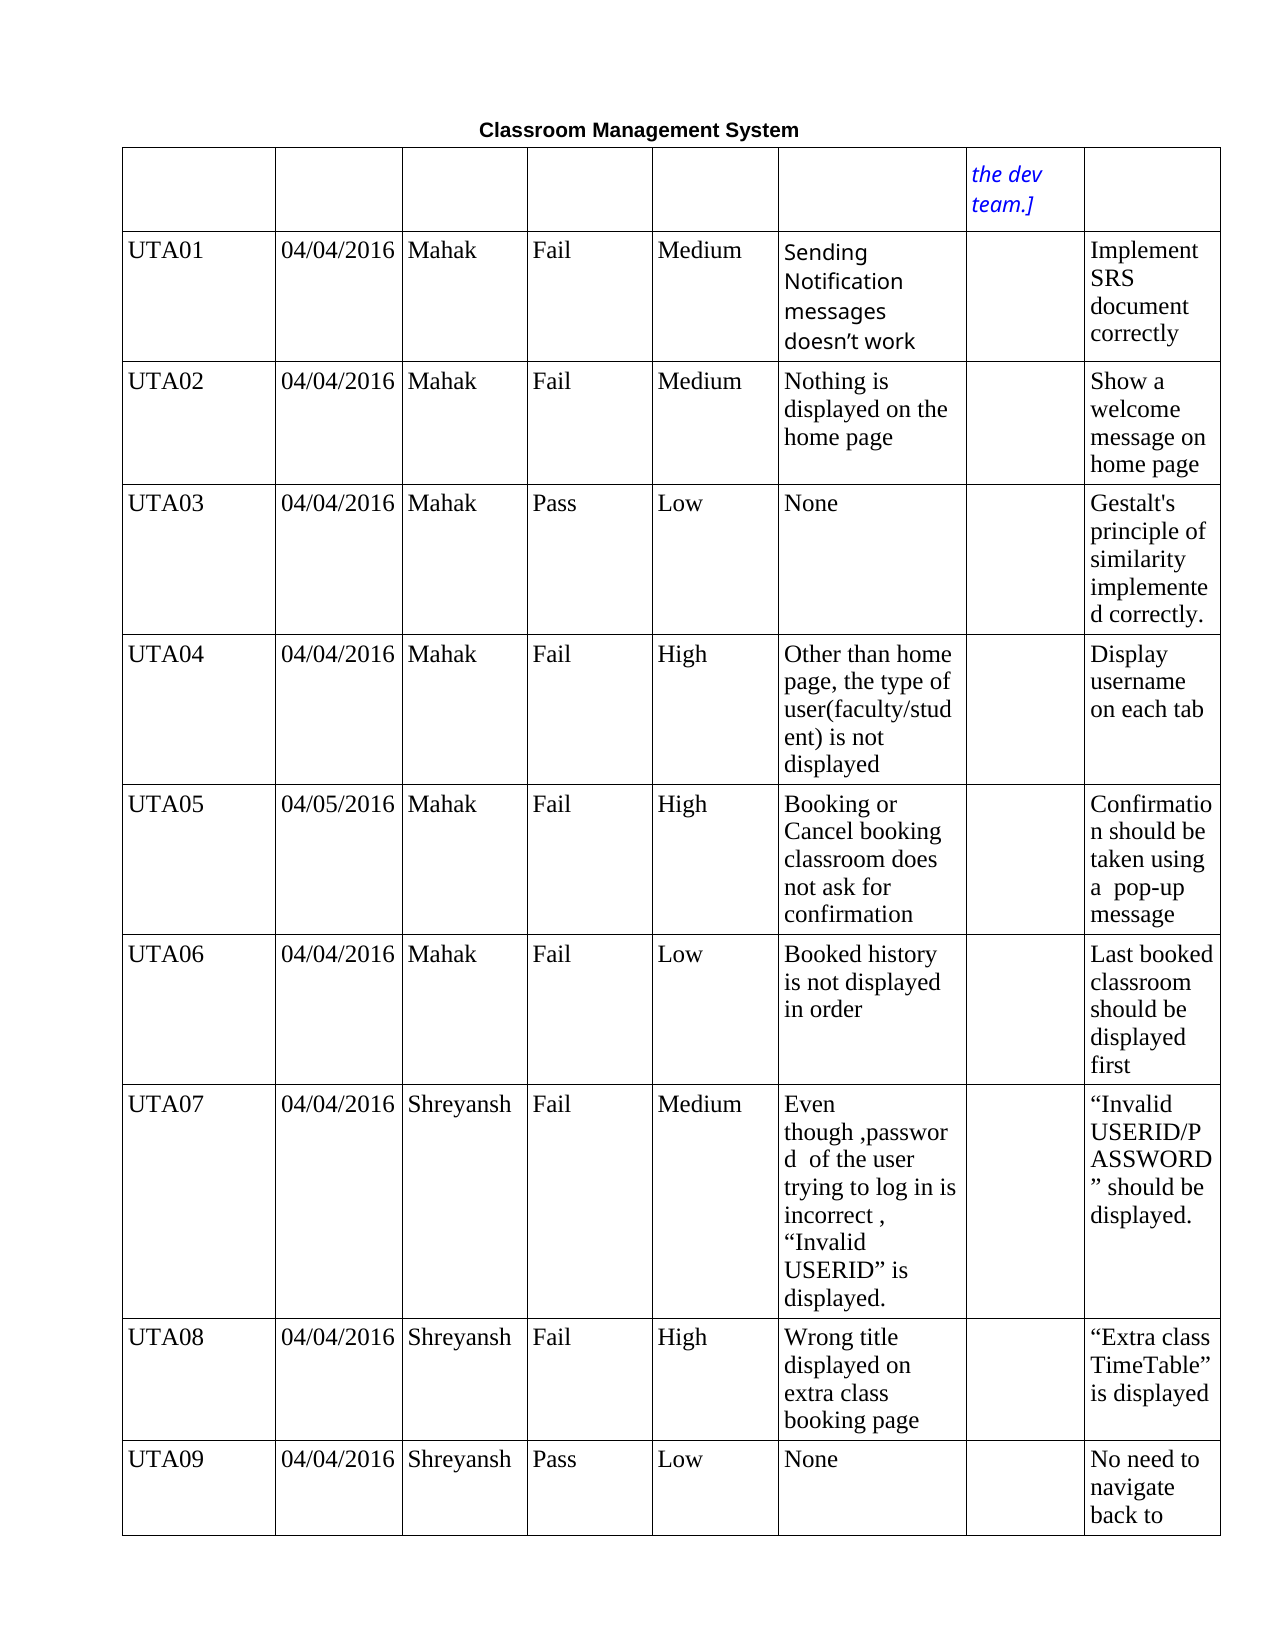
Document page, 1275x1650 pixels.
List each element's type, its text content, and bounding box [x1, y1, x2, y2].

table_cell 04/04/2016 [276, 362, 402, 484]
table_cell Fail [528, 635, 652, 784]
table_cell [967, 935, 1084, 1084]
table_cell Shreyansh [403, 1085, 527, 1317]
table_cell Fail [528, 1085, 652, 1317]
table_cell [967, 1085, 1084, 1317]
table_cell 04/04/2016 [276, 635, 402, 784]
table_cell Fail [528, 935, 652, 1084]
table_cell Nothing is displayed on the home page [779, 362, 966, 484]
table_cell Sending Notification messages doesn’t work [779, 232, 966, 361]
table_cell High [653, 785, 778, 934]
table_cell Fail [528, 362, 652, 484]
table_cell “Invalid USERID/PASSWORD” should be displayed. [1085, 1085, 1220, 1317]
table_cell Low [653, 935, 778, 1084]
table_cell Gestalt's principle of similarity implemented correctly. [1085, 485, 1220, 634]
table_header [653, 148, 778, 231]
table_cell 04/04/2016 [276, 935, 402, 1084]
table_cell Fail [528, 785, 652, 934]
table_header [1085, 148, 1220, 231]
table_cell [967, 1441, 1084, 1534]
table_cell Shreyansh [403, 1319, 527, 1440]
table_cell Pass [528, 485, 652, 634]
table_cell UTA07 [123, 1085, 275, 1317]
table_cell UTA04 [123, 635, 275, 784]
table_cell 04/04/2016 [276, 232, 402, 361]
table_header [403, 148, 527, 231]
table_cell [967, 635, 1084, 784]
table_cell 04/04/2016 [276, 485, 402, 634]
table_cell Other than home page, the type of user(faculty/student) is not displayed [779, 635, 966, 784]
table_cell [967, 1319, 1084, 1440]
table_cell [967, 362, 1084, 484]
table_cell [967, 232, 1084, 361]
table_cell 04/04/2016 [276, 1319, 402, 1440]
table_cell Mahak [403, 362, 527, 484]
table_cell Booking or Cancel booking classroom does not ask for confirmation [779, 785, 966, 934]
table_cell Mahak [403, 935, 527, 1084]
table_cell Fail [528, 1319, 652, 1440]
table_cell [967, 785, 1084, 934]
table_cell Mahak [403, 635, 527, 784]
table_cell “Extra class TimeTable” is displayed [1085, 1319, 1220, 1440]
table_cell Mahak [403, 232, 527, 361]
table_header [276, 148, 402, 231]
table_cell Mahak [403, 485, 527, 634]
table_cell UTA03 [123, 485, 275, 634]
table_cell Implement SRS document correctly [1085, 232, 1220, 361]
table_cell None [779, 485, 966, 634]
table_cell Wrong title displayed on extra class booking page [779, 1319, 966, 1440]
table_cell Low [653, 485, 778, 634]
table_cell No need to navigate back to [1085, 1441, 1220, 1534]
table_cell Booked history is not displayed in order [779, 935, 966, 1084]
table_cell High [653, 1319, 778, 1440]
table_cell 04/04/2016 [276, 1441, 402, 1534]
table_cell Pass [528, 1441, 652, 1534]
table_cell Shreyansh [403, 1441, 527, 1534]
table_cell UTA01 [123, 232, 275, 361]
table_cell None [779, 1441, 966, 1534]
table_header [779, 148, 966, 231]
table_cell Low [653, 1441, 778, 1534]
table_cell UTA09 [123, 1441, 275, 1534]
table_header the dev team.] [967, 148, 1084, 231]
table_cell UTA02 [123, 362, 275, 484]
table_cell Last booked classroom should be displayed first [1085, 935, 1220, 1084]
table_cell Mahak [403, 785, 527, 934]
table_cell Even though ,password of the user trying to log in is incorrect , “Invalid USERID” is displayed. [779, 1085, 966, 1317]
table_cell Confirmation should be taken using a pop-up message [1085, 785, 1220, 934]
table_cell UTA05 [123, 785, 275, 934]
table_header [123, 148, 275, 231]
table_cell 04/05/2016 [276, 785, 402, 934]
table_cell High [653, 635, 778, 784]
table_cell Medium [653, 1085, 778, 1317]
table_cell Medium [653, 232, 778, 361]
table_cell Fail [528, 232, 652, 361]
table_cell Medium [653, 362, 778, 484]
table_cell [967, 485, 1084, 634]
table_cell 04/04/2016 [276, 1085, 402, 1317]
table_cell UTA08 [123, 1319, 275, 1440]
table_cell Show a welcome message on home page [1085, 362, 1220, 484]
table_cell UTA06 [123, 935, 275, 1084]
table_cell Display username on each tab [1085, 635, 1220, 784]
table_header [528, 148, 652, 231]
